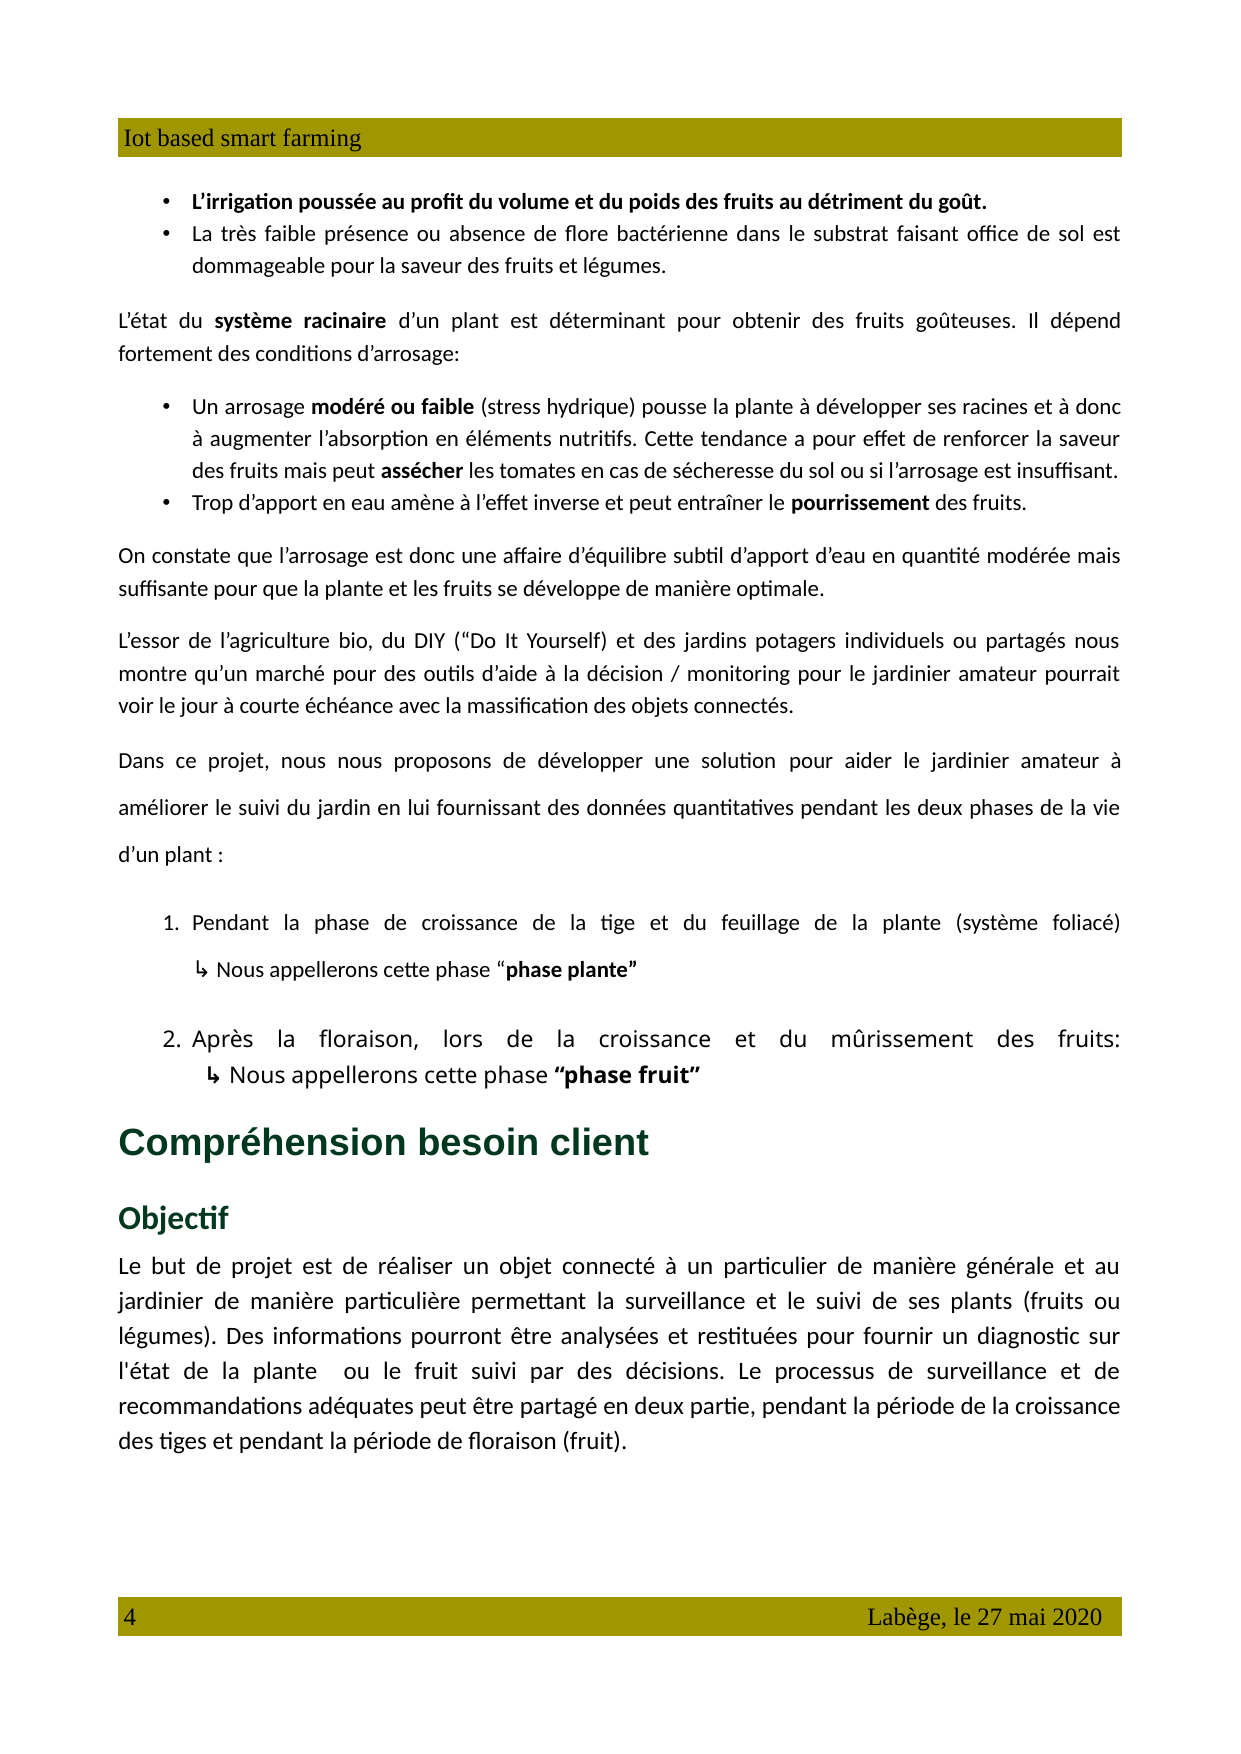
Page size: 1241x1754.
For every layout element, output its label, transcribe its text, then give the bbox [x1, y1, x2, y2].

text L’essor de l’agriculture bio, du DIY (“Do It Yourself) et des jardins potagers individuels ou partagés nous montre qu’un marché pour des outils d’aide à la décision / monitoring pour le jardinier amateur pourrait voir le jour à courte échéance avec la massification des objets connectés. [118, 627, 1122, 719]
list Trop d’apport en eau amène à l’effet inverse et peut entraîner le pourrissement des fruits. [162, 488, 1122, 516]
text L’état du système racinaire d’un plant est déterminant pour obtenir des fruits goûteuses. Il dépend fortement des conditions d’arrosage: [118, 304, 1122, 367]
list La très faible présence ou absence de flore bactérienne dans le substrat faisant office de sol est dommageable pour la saveur des fruits et légumes. [162, 219, 1122, 279]
subtitle Objectif [118, 1197, 1122, 1238]
list Pendant la phase de croissance de la tige et du feuillage de la plante (système foliacé) ↳ Nous appellerons cette phase “phase plante” [162, 908, 1122, 983]
list L’irrigation poussée au profit du volume et du poids des fruits au détriment du goût. [162, 187, 1122, 215]
text Dans ce projet, nous nous proposons de développer une solution pour aider le jardinier amateur à améliorer le suivi du jardin en lui fournissant des données quantitatives pendant les deux phases de la vie d’un plant : [118, 744, 1122, 868]
list Après la floraison, lors de la croissance et du mûrissement des fruits: ↳ Nous appellerons cette phase “phase fruit” [162, 1023, 1122, 1090]
subtitle Compréhension besoin client [118, 1120, 1122, 1164]
list Un arrosage modéré ou faible (stress hydrique) pousse la plante à développer ses racines et à donc à augmenter l’absorption en éléments nutritifs. Cette tendance a pour effet de renforcer la saveur des fruits mais peut assécher les tomates en cas de sécheresse du sol ou si l’arrosage est insuffisant. [162, 392, 1122, 484]
text On constate que l’arrosage est donc une affaire d’équilibre subtil d’apport d’eau en quantité modérée mais suffisante pour que la plante et les fruits se développe de manière optimale. [118, 541, 1122, 602]
text Le but de projet est de réaliser un objet connecté à un particulier de manière générale et au jardinier de manière particulière permettant la surveillance et le suivi de ses plants (fruits ou légumes). Des informations pourront être analysées et restituées pour fournir un diagnostic sur l'état de la plante ou le fruit suivi par des décisions. Le processus de surveillance et de recommandations adéquates peut être partagé en deux partie, pendant la période de la croissance des tiges et pendant la période de floraison (fruit). [118, 1250, 1122, 1456]
